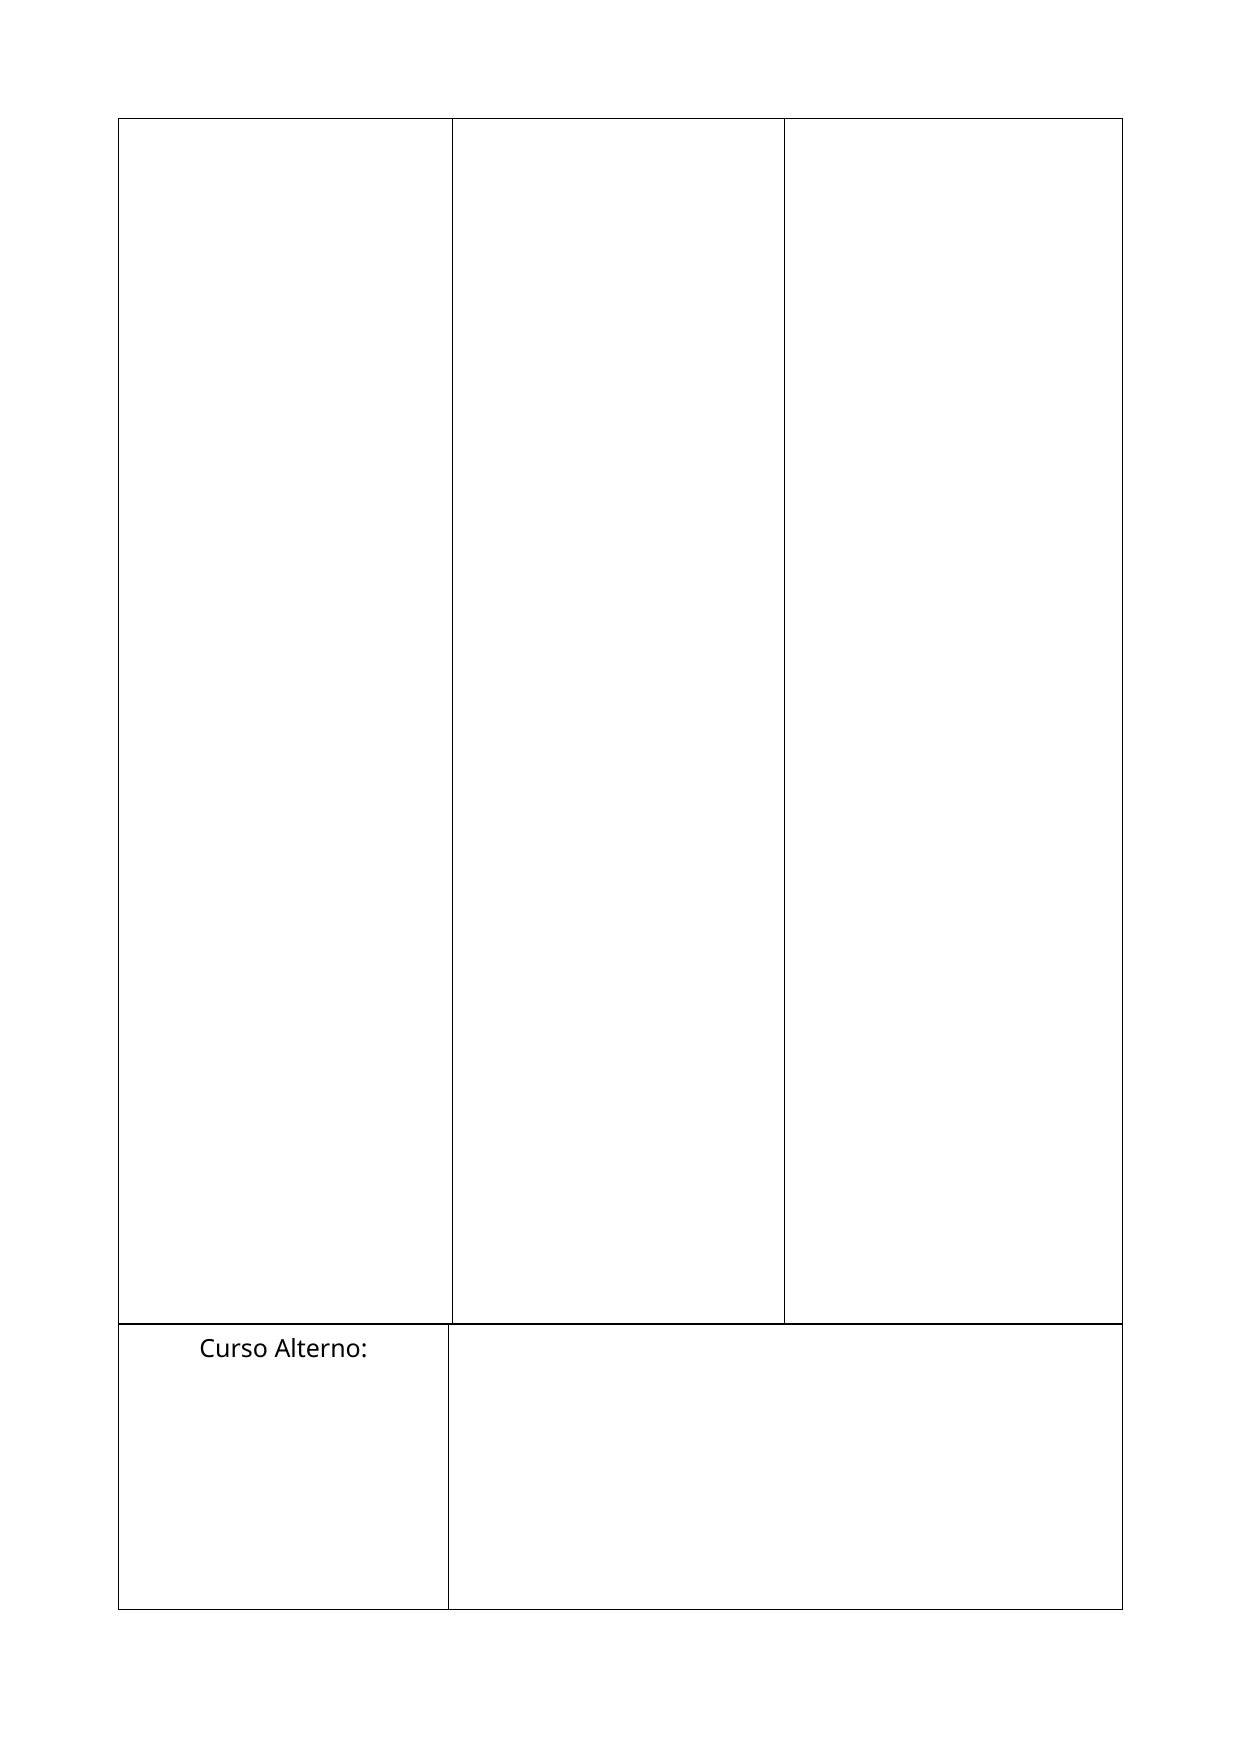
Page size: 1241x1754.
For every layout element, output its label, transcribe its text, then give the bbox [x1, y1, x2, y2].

table_cell Paso 2: el sistema solicita que se apoye la tarjeta en el lector. Paso 4: el sistema detecta la tarjeta Paso 5: el sistema valida que la tarjeta esté registrada Paso 6: el sistema valida que la tarjeta tenga una bicicleta alquilada Paso 7: el sistema libera la el receptor e incializa un timer de 45” para que el usuario ponga la bicicleta Paso 9: el sistema detecta que se puso la bicicleta en el receptor. Paso 10: el sistema calcula el monto y ejecuta el CU “Cobrar Alquiler” Paso 11: el sistema registra la devolución de la bicicleta. [785, 119, 1122, 1323]
table_cell Paso 1: el Usuario Registrado selecciona la opción “Devolver Bicicleta” Paso 3: el Usuario Registrado apoya la tarjeta en el lector Paso 8: el Usuario Registrado pone la bicicleta en el receptor [453, 119, 784, 1323]
table_header Curso Alterno: [119, 1325, 448, 1609]
table_cell [119, 119, 452, 1323]
table_header Paso alternativo 4: el lector no pudo detectar la tarjeta. Se informa en el display. Fin de CU. Paso alternativo 5: la tarjeta no está registrada en el sistema. Se informa en el display. Fin de CU. Paso alternativo 6: la tarjeta detectada no tiene una bicicleta alquilada. Se informa en el display. Fin [449, 1325, 1122, 1609]
